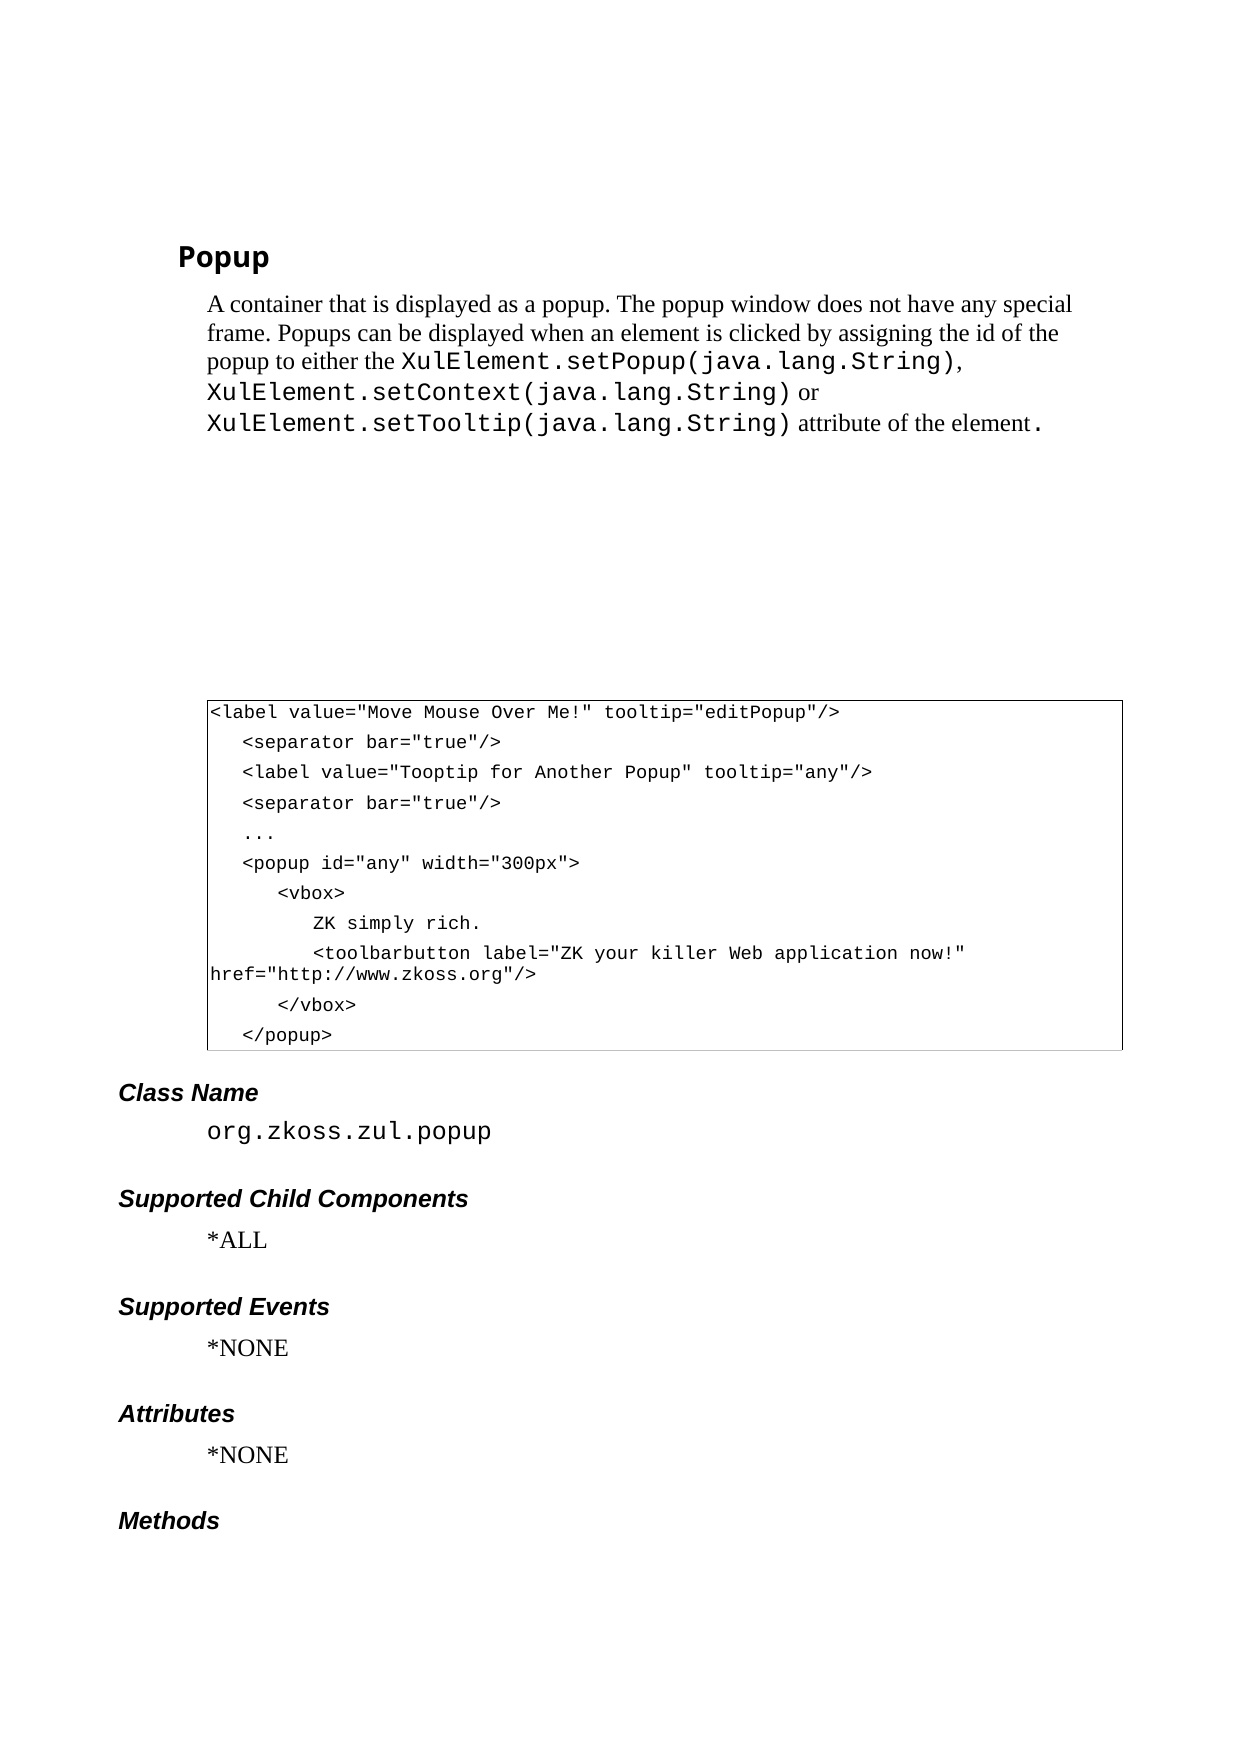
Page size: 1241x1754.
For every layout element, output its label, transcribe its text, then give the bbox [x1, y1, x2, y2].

text ... [208, 821, 1122, 845]
text A container that is displayed as a popup. The popup window does not have any special frame. Popups can be displayed when an element is clicked by assigning the id of the popup to either the XulElement.setPopup(java.lang.String), XulElement.setContext(java.lang.String) or XulElement.setTooltip(java.lang.String) attribute of the element. [207, 289, 1122, 439]
subtitle Class Name [118, 1078, 1122, 1106]
text org.zkoss.zul.popup [207, 1119, 1122, 1147]
text *NONE [207, 1333, 1122, 1362]
text </popup> [208, 1022, 1122, 1050]
text <popup id="any" width="300px"> [208, 851, 1122, 875]
text <separator bar="true"/> [208, 790, 1122, 815]
text ZK simply rich. [208, 911, 1122, 935]
text <separator bar="true"/> [208, 730, 1122, 754]
text </vbox> [208, 992, 1122, 1017]
text <toolbarbutton label="ZK your killer Web application now!" href="http://www.zkoss.org"/> [208, 941, 1122, 986]
subtitle Supported Events [118, 1292, 1122, 1320]
text <vbox> [208, 881, 1122, 905]
text <label value="Tooptip for Another Popup" tooltip="any"/> [208, 760, 1122, 784]
subtitle Methods [118, 1506, 1122, 1535]
subtitle Attributes [118, 1399, 1122, 1428]
text *NONE [207, 1440, 1122, 1469]
text *ALL [207, 1226, 1122, 1254]
subtitle Supported Child Components [118, 1184, 1122, 1213]
text <label value="Move Mouse Over Me!" tooltip="editPopup"/> [208, 701, 1122, 724]
subtitle Popup [177, 237, 1122, 276]
